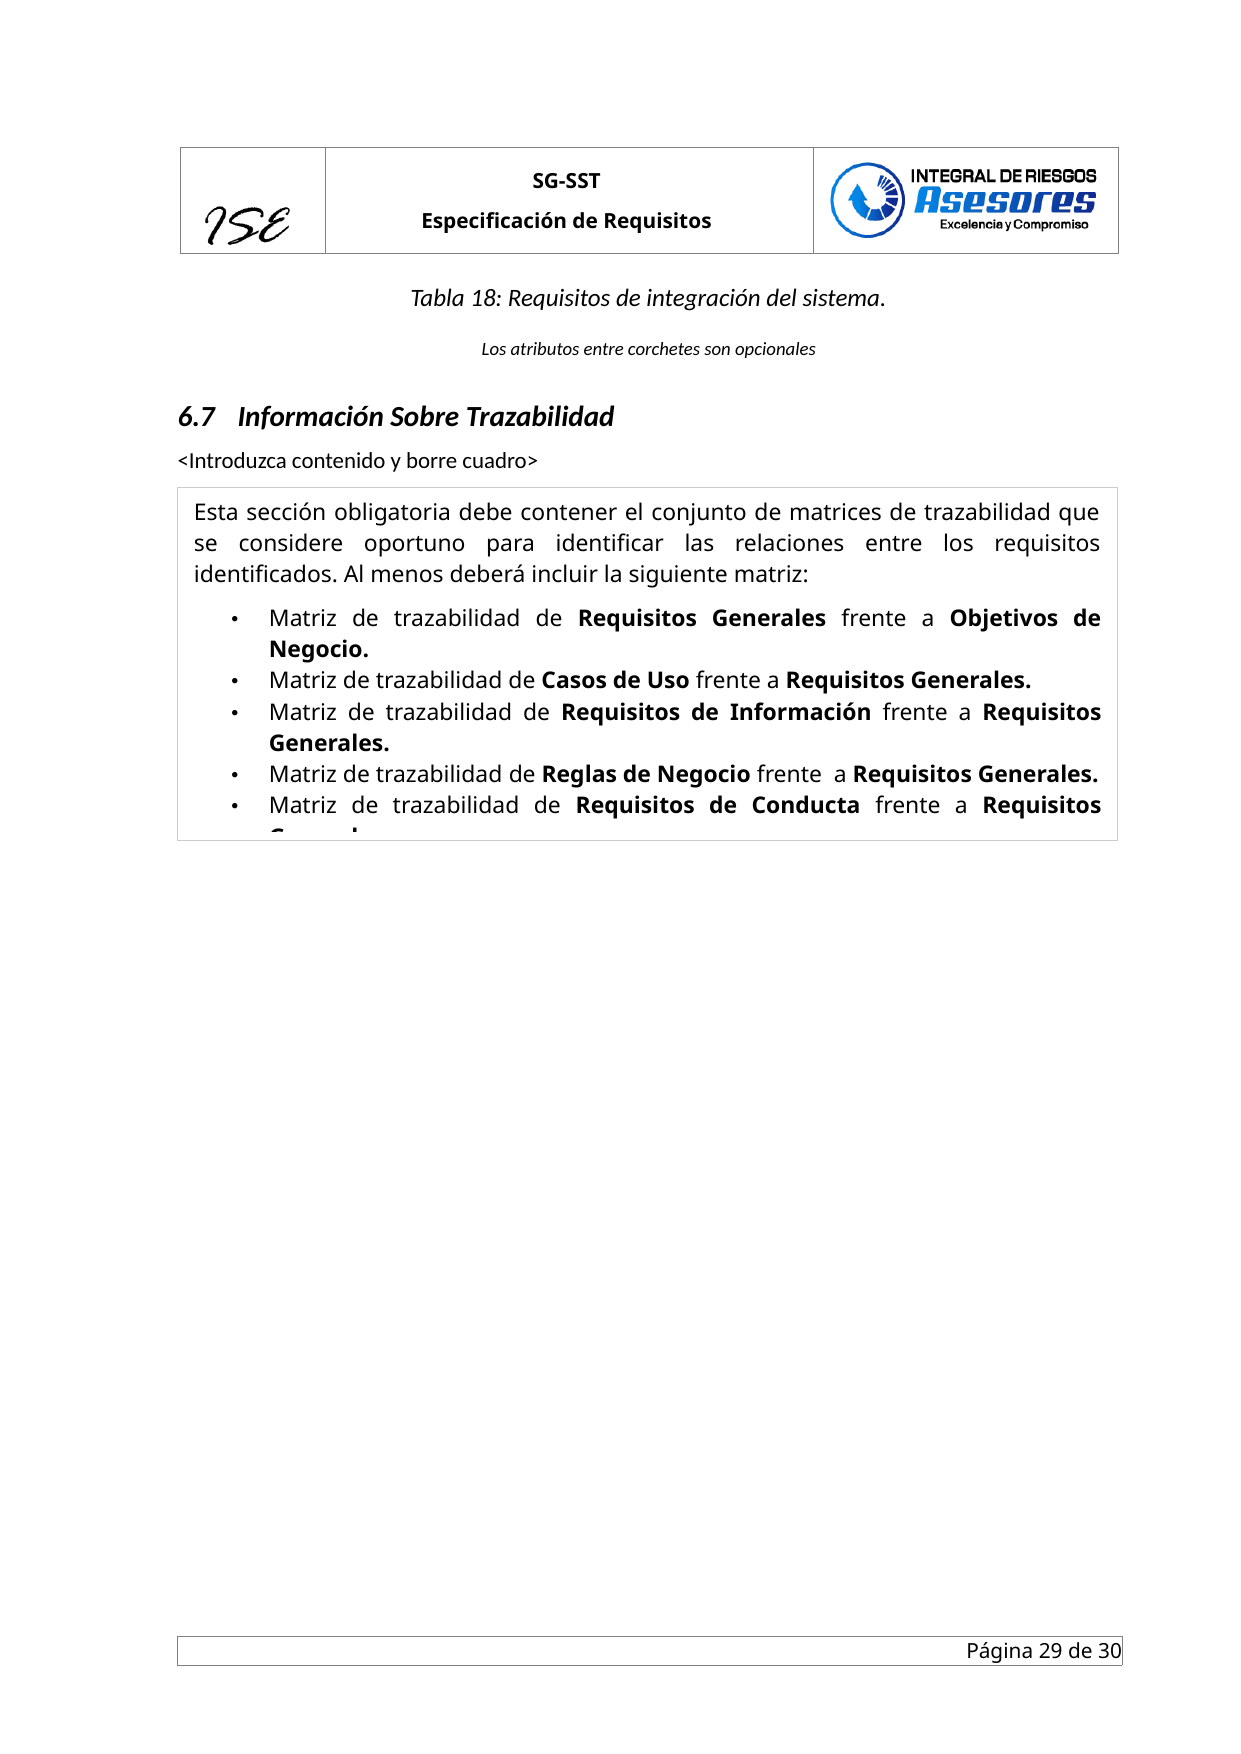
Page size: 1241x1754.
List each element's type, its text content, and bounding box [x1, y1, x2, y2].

text Los atributos entre corchetes son opcionales [177, 337, 1122, 360]
list Matriz de trazabilidad de Requisitos de Información frente a Requisitos Generales. [231, 696, 1101, 758]
subtitle Información Sobre Trazabilidad [177, 398, 1122, 433]
list Matriz de trazabilidad de Casos de Uso frente a Requisitos Generales. [231, 664, 1101, 696]
list Matriz de trazabilidad de Reglas de Negocio frente a Requisitos Generales. [231, 758, 1101, 789]
list Matriz de trazabilidad de Requisitos de Conducta frente a Requisitos Generales. [231, 789, 1101, 832]
text Tabla 18: Requisitos de integración del sistema. [177, 282, 1122, 312]
text <Introduzca contenido y borre cuadro> [177, 446, 1122, 474]
list Matriz de trazabilidad de Requisitos Generales frente a Objetivos de Negocio. [231, 602, 1101, 664]
text Esta sección obligatoria debe contener el conjunto de matrices de trazabilidad que se considere oportuno para identificar las relaciones entre los requisitos identificados. Al menos deberá incluir la siguiente matriz: [194, 496, 1101, 589]
